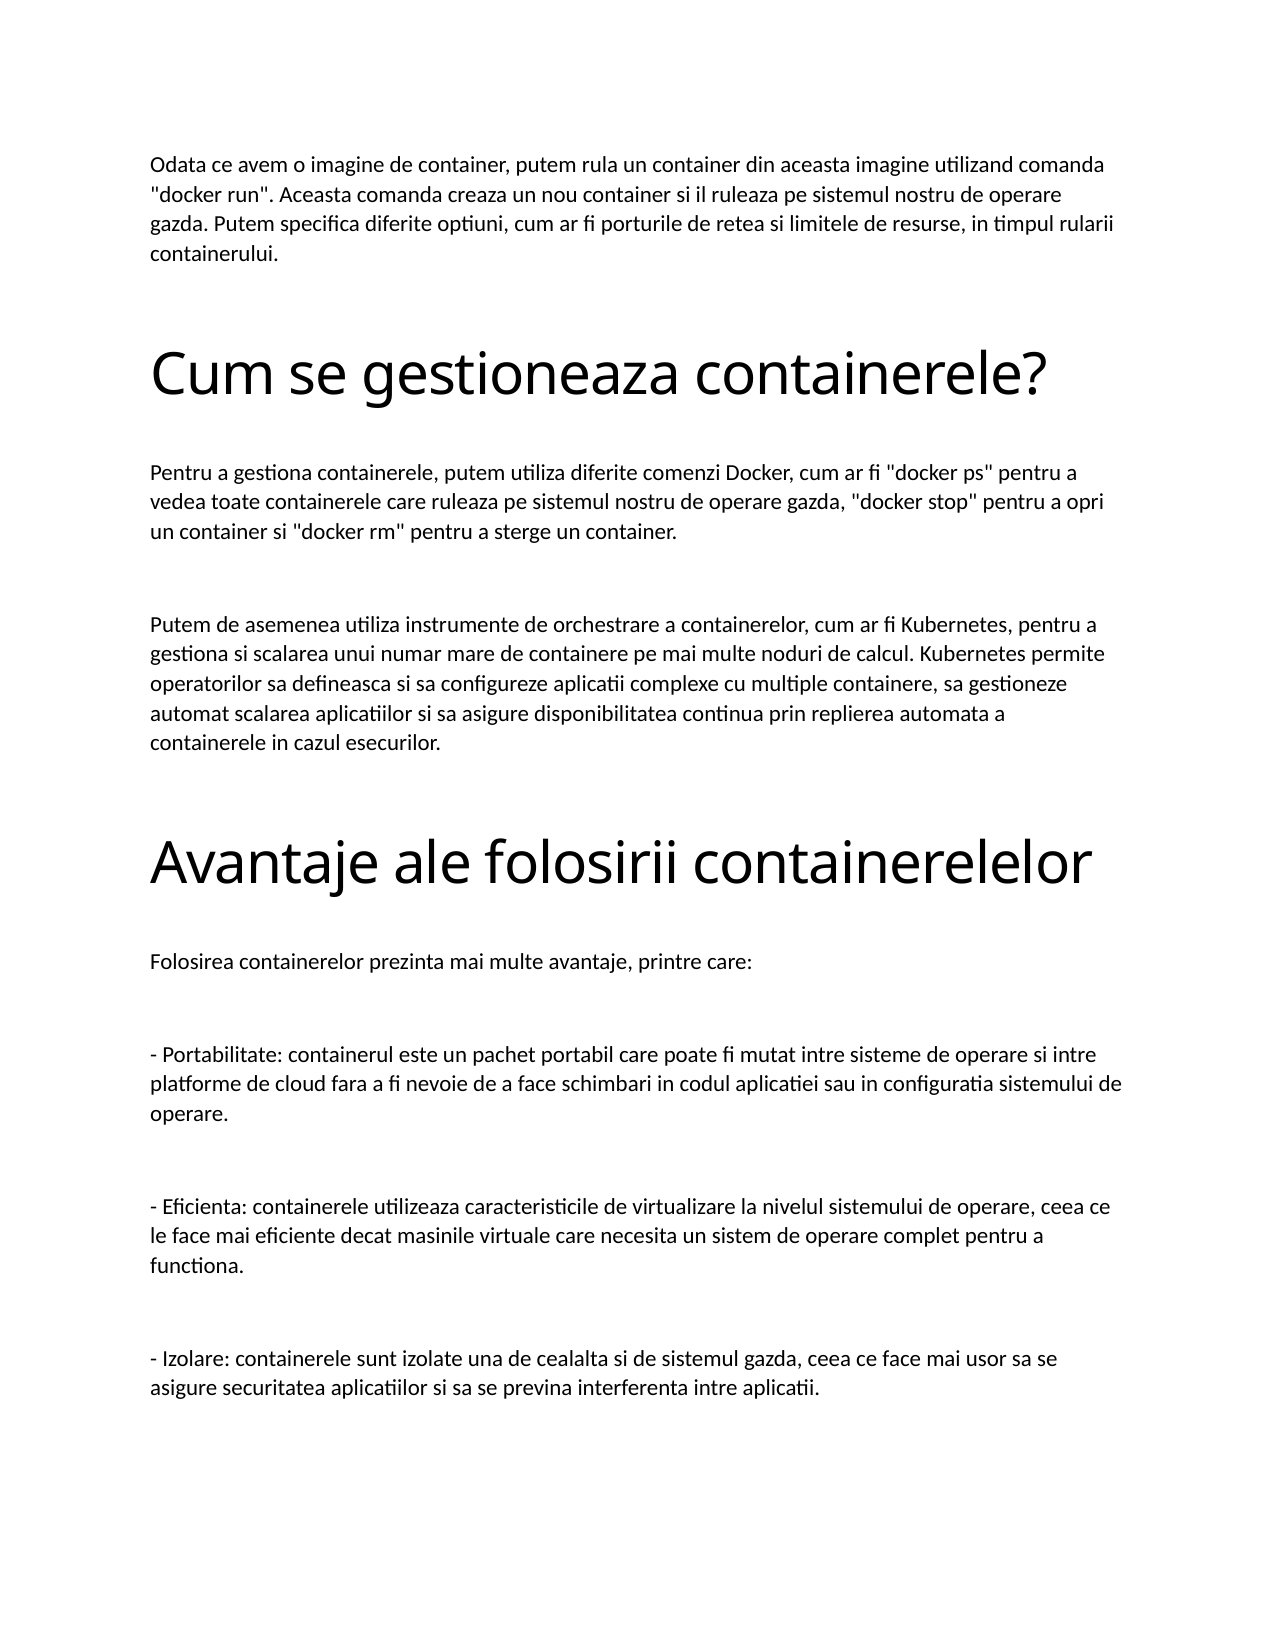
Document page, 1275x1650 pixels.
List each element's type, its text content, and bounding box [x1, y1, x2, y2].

text Pentru a gestiona containerele, putem utiliza diferite comenzi Docker, cum ar fi "docker ps" pentru a vedea toate containerele care ruleaza pe sistemul nostru de operare gazda, "docker stop" pentru a opri un container si "docker rm" pentru a sterge un container. [150, 458, 1125, 545]
text - Eficienta: containerele utilizeaza caracteristicile de virtualizare la nivelul sistemului de operare, ceea ce le face mai eficiente decat masinile virtuale care necesita un sistem de operare complet pentru a functiona. [150, 1192, 1125, 1279]
text - Portabilitate: containerul este un pachet portabil care poate fi mutat intre sisteme de operare si intre platforme de cloud fara a fi nevoie de a face schimbari in codul aplicatiei sau in configuratia sistemului de operare. [150, 1040, 1125, 1127]
text - Izolare: containerele sunt izolate una de cealalta si de sistemul gazda, ceea ce face mai usor sa se asigure securitatea aplicatiilor si sa se previna interferenta intre aplicatii. [150, 1344, 1125, 1402]
text Odata ce avem o imagine de container, putem rula un container din aceasta imagine utilizand comanda "docker run". Aceasta comanda creaza un nou container si il ruleaza pe sistemul nostru de operare gazda. Putem specifica diferite optiuni, cum ar fi porturile de retea si limitele de resurse, in timpul rularii containerului. [150, 150, 1125, 267]
text Putem de asemenea utiliza instrumente de orchestrare a containerelor, cum ar fi Kubernetes, pentru a gestiona si scalarea unui numar mare de containere pe mai multe noduri de calcul. Kubernetes permite operatorilor sa defineasca si sa configureze aplicatii complexe cu multiple containere, sa gestioneze automat scalarea aplicatiilor si sa asigure disponibilitatea continua prin replierea automata a containerele in cazul esecurilor. [150, 610, 1125, 756]
title Avantaje ale folosirii containerelelor [150, 821, 1125, 901]
text Folosirea containerelor prezinta mai multe avantaje, printre care: [150, 947, 1125, 975]
title Cum se gestioneaza containerele? [150, 332, 1125, 411]
